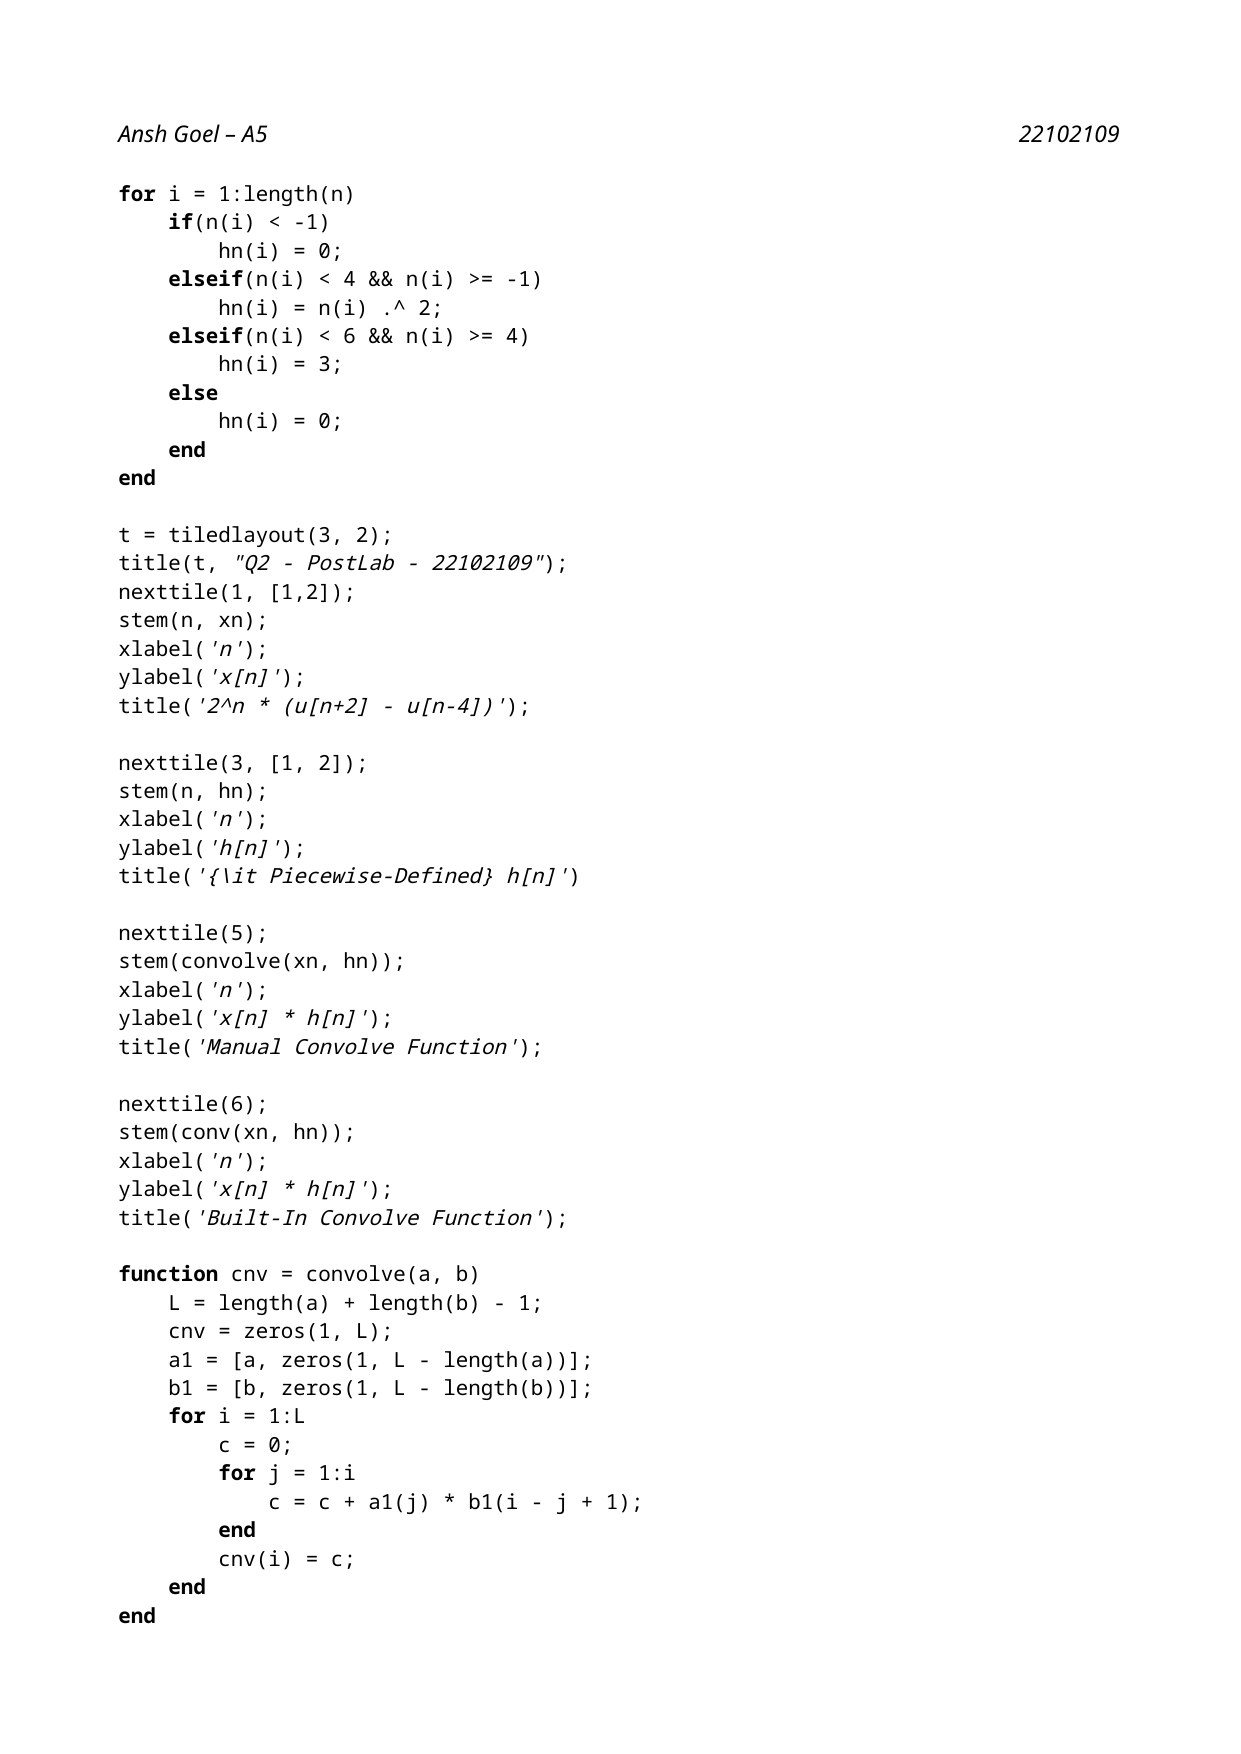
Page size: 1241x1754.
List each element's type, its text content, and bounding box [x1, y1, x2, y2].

text nexttile(5); [118, 918, 1122, 947]
text elseif(n(i) < 6 && n(i) >= 4) [118, 321, 1122, 349]
text for i = 1:L [118, 1402, 1122, 1430]
text ylabel('h[n]'); [118, 833, 1122, 861]
text else [118, 378, 1122, 406]
text xlabel('n'); [118, 634, 1122, 662]
text hn(i) = 0; [118, 236, 1122, 264]
text end [118, 463, 1122, 492]
text if(n(i) < -1) [118, 207, 1122, 236]
text title('Built-In Convolve Function'); [118, 1203, 1122, 1231]
text xlabel('n'); [118, 1146, 1122, 1174]
text xlabel('n'); [118, 804, 1122, 833]
text ylabel('x[n]'); [118, 662, 1122, 691]
text end [118, 1601, 1122, 1629]
text b1 = [b, zeros(1, L - length(b))]; [118, 1373, 1122, 1402]
text stem(convolve(xn, hn)); [118, 947, 1122, 975]
text for i = 1:length(n) [118, 179, 1122, 207]
text hn(i) = 3; [118, 349, 1122, 378]
text xlabel('n'); [118, 975, 1122, 1003]
text elseif(n(i) < 4 && n(i) >= -1) [118, 264, 1122, 293]
text hn(i) = n(i) .^ 2; [118, 293, 1122, 321]
text stem(n, xn); [118, 605, 1122, 634]
text nexttile(6); [118, 1089, 1122, 1117]
text title('2^n * (u[n+2] - u[n-4])'); [118, 691, 1122, 719]
text stem(n, hn); [118, 776, 1122, 804]
text cnv(i) = c; [118, 1544, 1122, 1572]
text ylabel('x[n] * h[n]'); [118, 1003, 1122, 1032]
text t = tiledlayout(3, 2); [118, 520, 1122, 548]
text function cnv = convolve(a, b) [118, 1259, 1122, 1288]
text end [118, 1515, 1122, 1544]
text end [118, 1572, 1122, 1601]
text title('{\it Piecewise-Defined} h[n]') [118, 861, 1122, 890]
text c = c + a1(j) * b1(i - j + 1); [118, 1487, 1122, 1515]
text nexttile(3, [1, 2]); [118, 748, 1122, 776]
text end [118, 435, 1122, 463]
text c = 0; [118, 1430, 1122, 1458]
text cnv = zeros(1, L); [118, 1316, 1122, 1345]
text ylabel('x[n] * h[n]'); [118, 1174, 1122, 1203]
text stem(conv(xn, hn)); [118, 1117, 1122, 1146]
text a1 = [a, zeros(1, L - length(a))]; [118, 1345, 1122, 1373]
text title(t, "Q2 - PostLab - 22102109"); [118, 548, 1122, 577]
text for j = 1:i [118, 1458, 1122, 1487]
text nexttile(1, [1,2]); [118, 577, 1122, 605]
text hn(i) = 0; [118, 406, 1122, 435]
text title('Manual Convolve Function'); [118, 1032, 1122, 1060]
text L = length(a) + length(b) - 1; [118, 1288, 1122, 1316]
